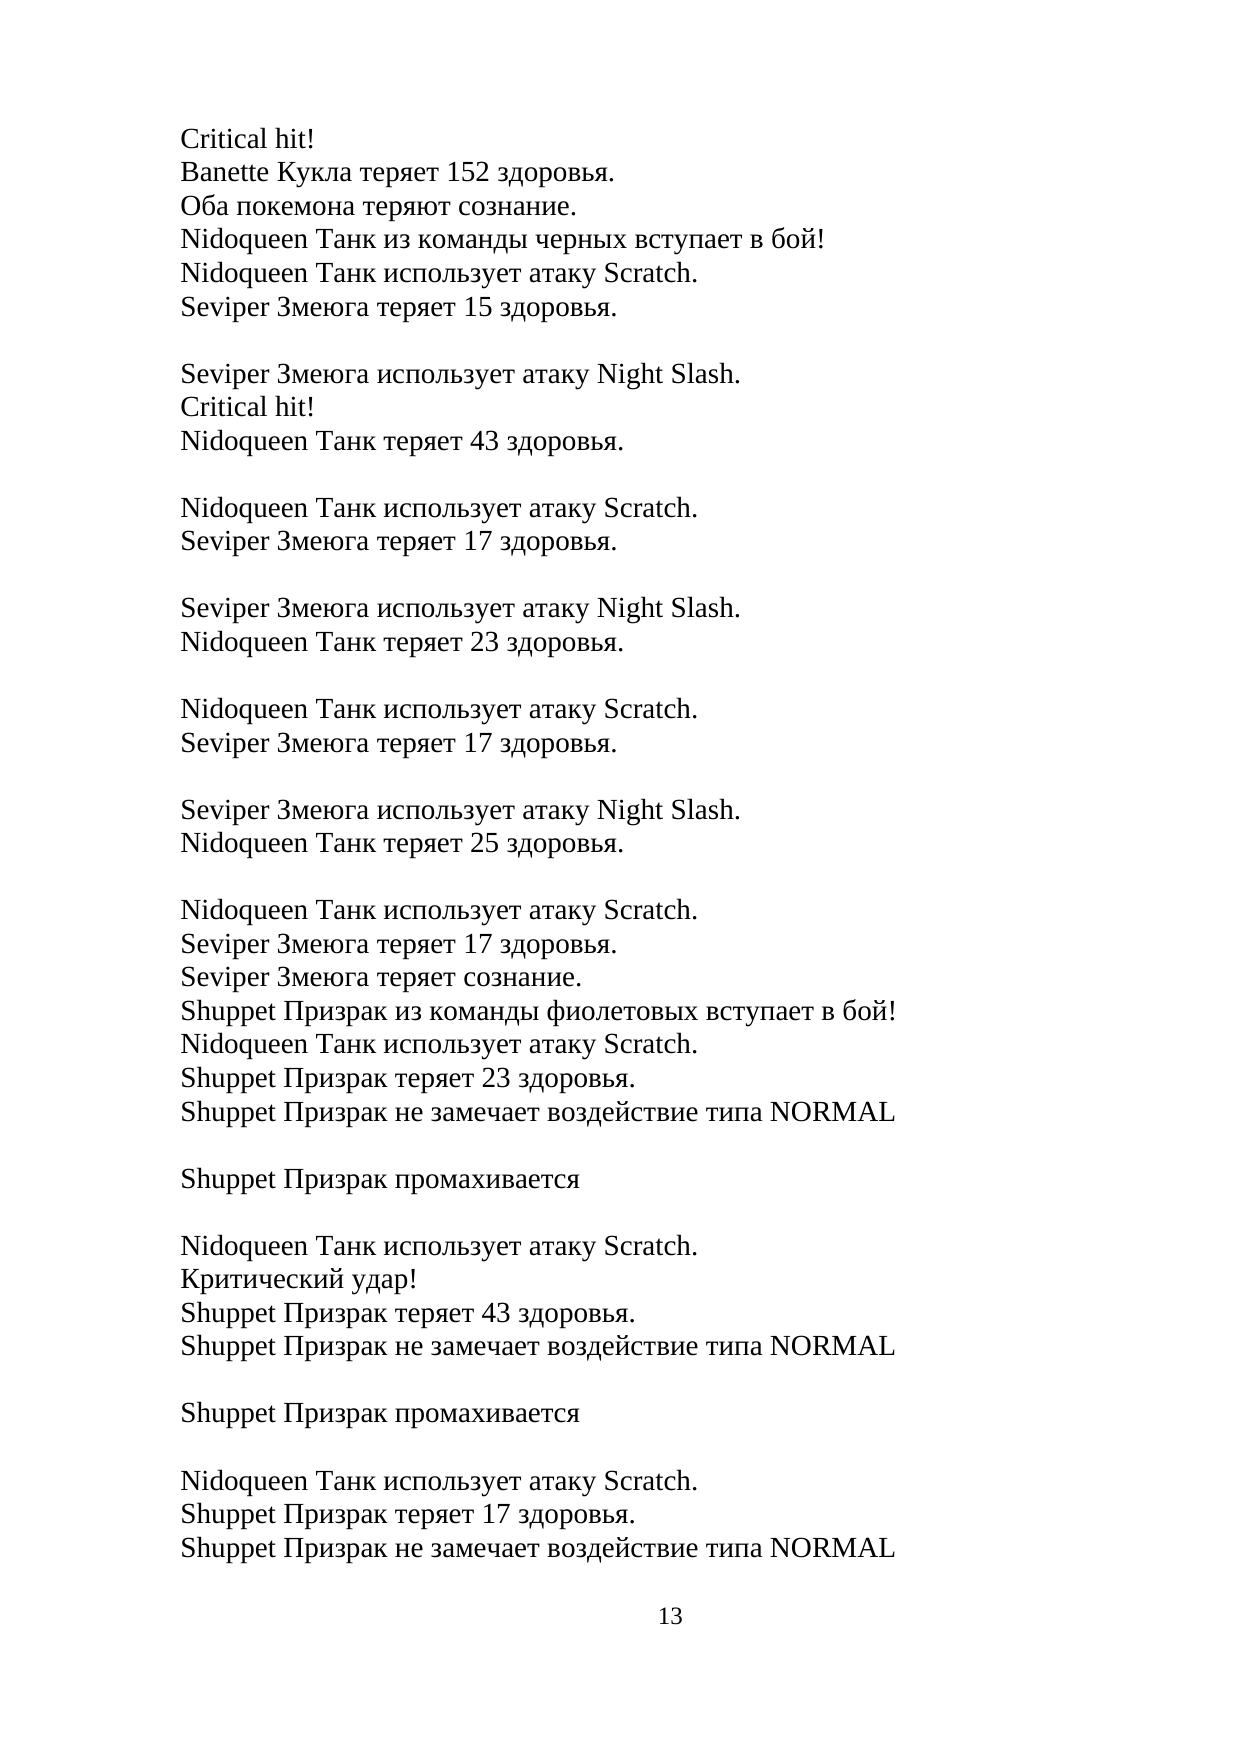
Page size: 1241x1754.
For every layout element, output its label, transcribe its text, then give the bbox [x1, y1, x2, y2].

text Seviper Змеюга использует атаку Night Slash. [180, 356, 1149, 389]
text Nidoqueen Танк использует атаку Scratch. [180, 1027, 1149, 1060]
text Shuppet Призрак промахивается [180, 1396, 1149, 1429]
text Banette Кукла теряет 152 здоровья. [180, 154, 1149, 188]
text Nidoqueen Танк из команды черных вступает в бой! [180, 222, 1149, 255]
text Critical hit! [180, 389, 1149, 423]
text Critical hit! [180, 121, 1149, 154]
text Seviper Змеюга использует атаку Night Slash. [180, 792, 1149, 825]
text Nidoqueen Танк использует атаку Scratch. [180, 1228, 1149, 1261]
text Nidoqueen Танк использует атаку Scratch. [180, 255, 1149, 289]
text Критический удар! [180, 1261, 1149, 1295]
text Nidoqueen Танк использует атаку Scratch. [180, 490, 1149, 523]
text Seviper Змеюга теряет 17 здоровья. [180, 926, 1149, 959]
text Nidoqueen Танк теряет 23 здоровья. [180, 624, 1149, 658]
text Shuppet Призрак теряет 43 здоровья. [180, 1295, 1149, 1328]
text Seviper Змеюга теряет сознание. [180, 959, 1149, 993]
text Nidoqueen Танк использует атаку Scratch. [180, 892, 1149, 926]
text Nidoqueen Танк использует атаку Scratch. [180, 691, 1149, 725]
text Shuppet Призрак теряет 17 здоровья. [180, 1496, 1149, 1530]
text Seviper Змеюга теряет 15 здоровья. [180, 289, 1149, 322]
text Nidoqueen Танк теряет 25 здоровья. [180, 825, 1149, 859]
text Shuppet Призрак из команды фиолетовых вступает в бой! [180, 993, 1149, 1027]
text Shuppet Призрак промахивается [180, 1161, 1149, 1194]
text Shuppet Призрак теряет 23 здоровья. [180, 1060, 1149, 1094]
text Shuppet Призрак не замечает воздействие типа NORMAL [180, 1094, 1149, 1127]
text Оба покемона теряют сознание. [180, 188, 1149, 222]
text Nidoqueen Танк использует атаку Scratch. [180, 1463, 1149, 1496]
text Seviper Змеюга теряет 17 здоровья. [180, 725, 1149, 758]
text Shuppet Призрак не замечает воздействие типа NORMAL [180, 1328, 1149, 1362]
text Seviper Змеюга использует атаку Night Slash. [180, 591, 1149, 624]
text Seviper Змеюга теряет 17 здоровья. [180, 523, 1149, 557]
text Nidoqueen Танк теряет 43 здоровья. [180, 423, 1149, 456]
text Shuppet Призрак не замечает воздействие типа NORMAL [180, 1530, 1149, 1563]
